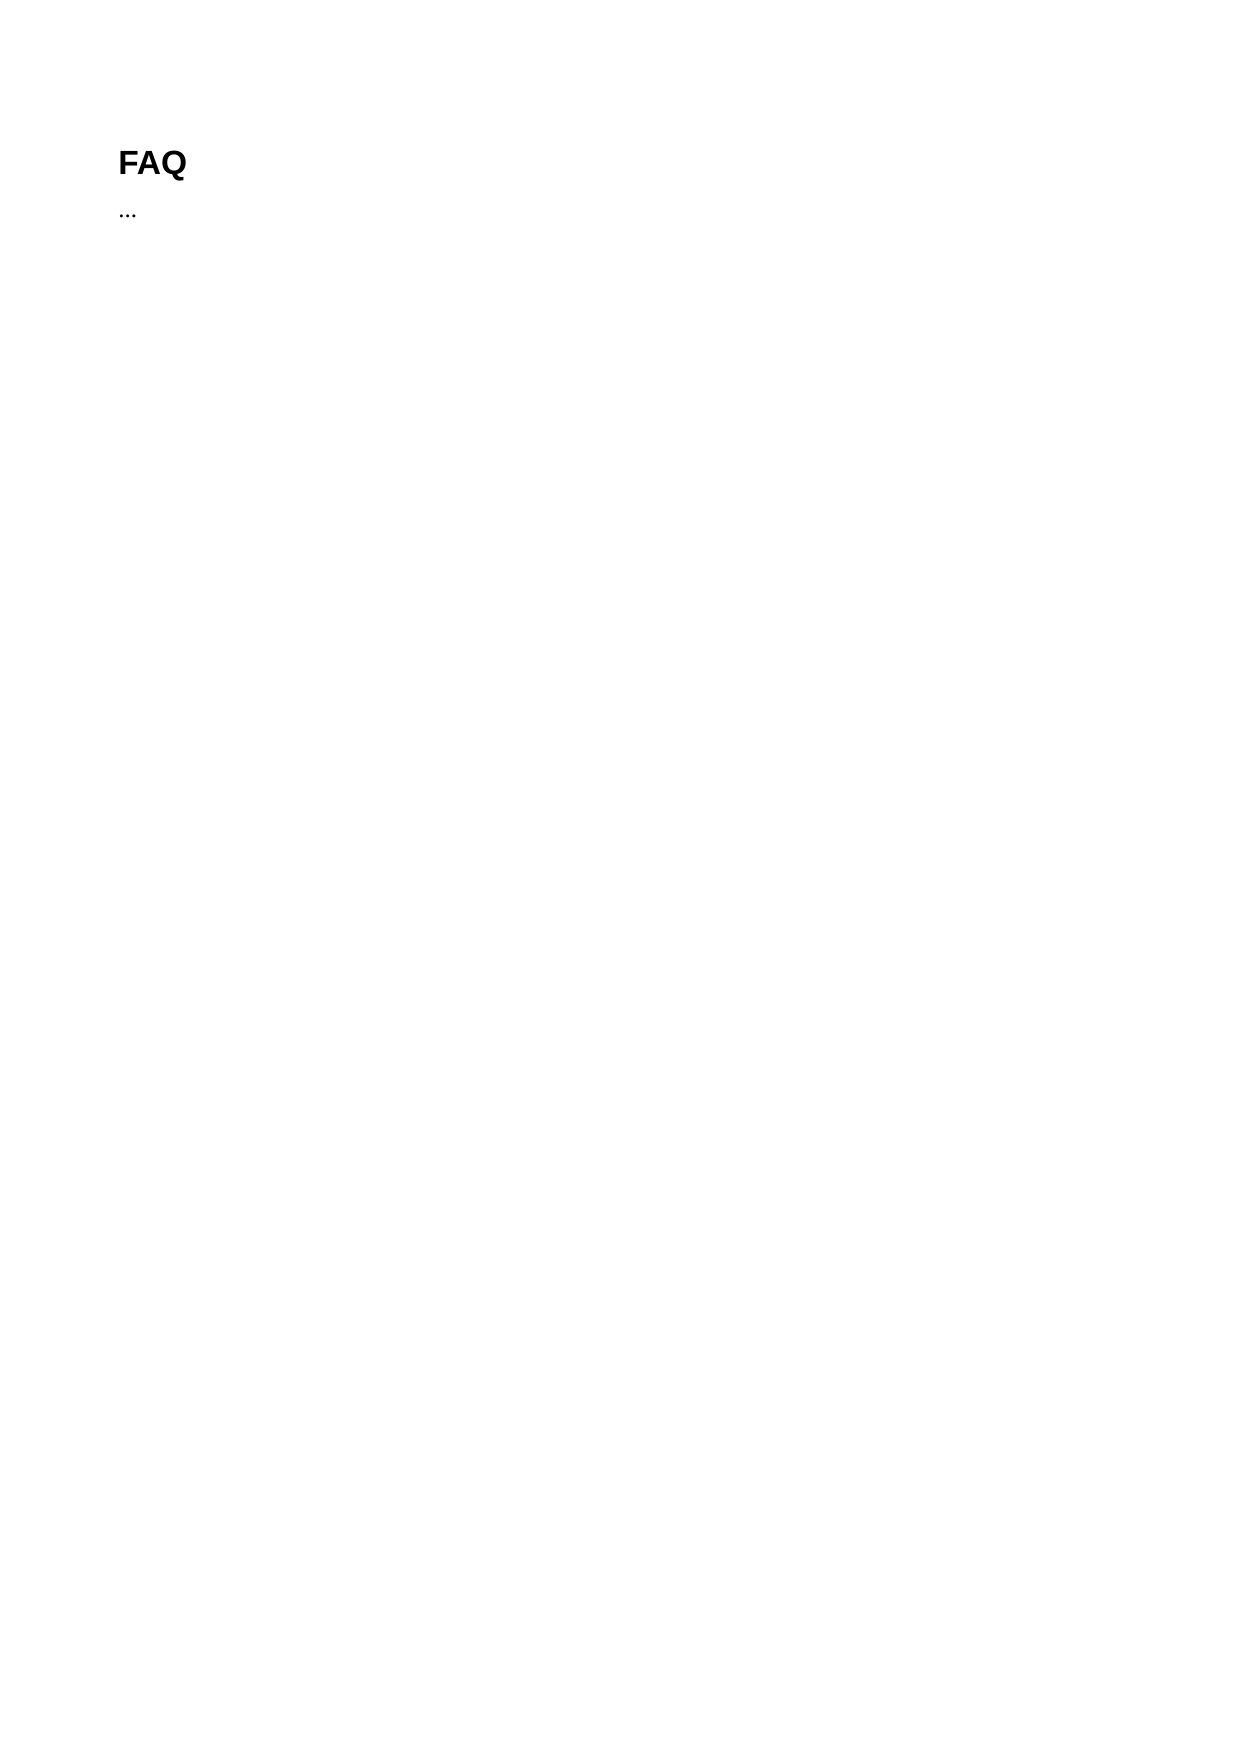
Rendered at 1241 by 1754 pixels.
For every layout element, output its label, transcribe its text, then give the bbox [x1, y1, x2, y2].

text ... [118, 194, 1122, 223]
subtitle FAQ [118, 143, 1122, 182]
